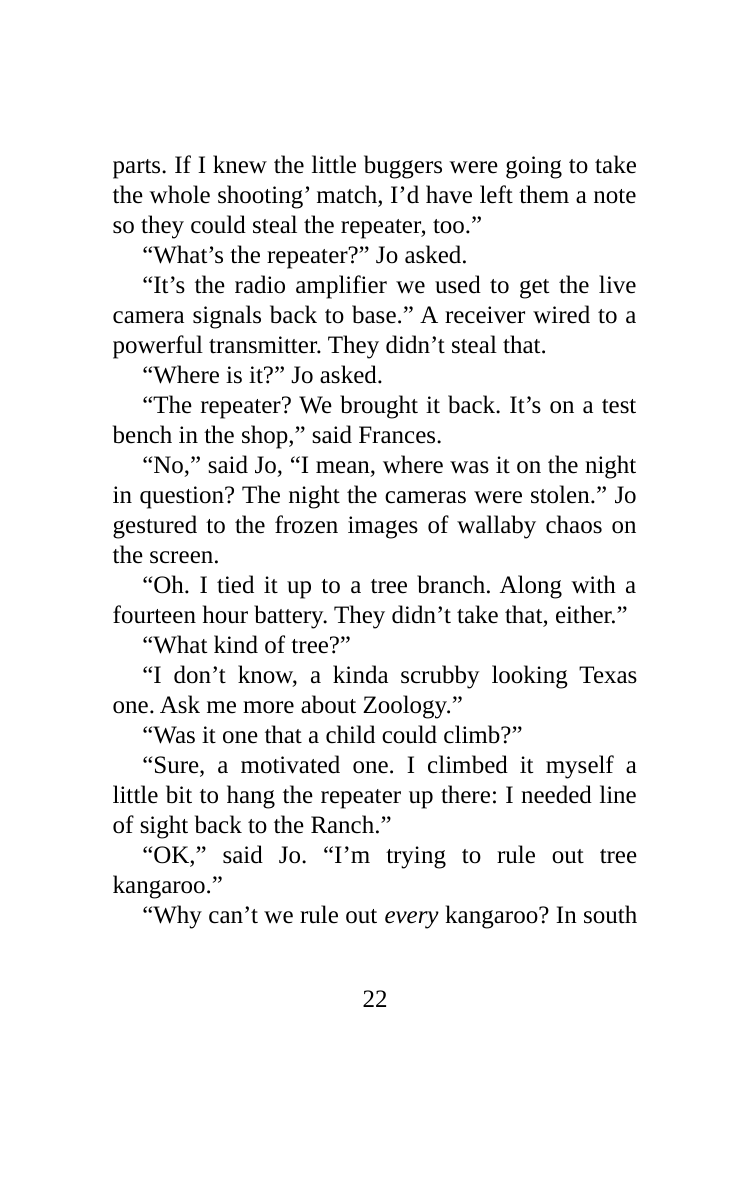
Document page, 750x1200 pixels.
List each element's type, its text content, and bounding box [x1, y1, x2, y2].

text “The repeater? We brought it back. It’s on a test bench in the shop,” said Frances. [112, 390, 637, 450]
text parts. If I knew the little buggers were going to take the whole shooting’ match, I’d have left them a note so they could steal the repeater, too.” [112, 150, 637, 240]
text “Oh. I tied it up to a tree branch. Along with a fourteen hour battery. They didn’t take that, either.” [112, 570, 637, 630]
text “Sure, a motivated one. I climbed it myself a little bit to hang the repeater up there: I needed line of sight back to the Ranch.” [112, 750, 637, 840]
text “What’s the repeater?” Jo asked. [112, 240, 637, 270]
text “What kind of tree?” [112, 630, 637, 660]
text “I don’t know, a kinda scrubby looking Texas one. Ask me more about Zoology.” [112, 660, 637, 720]
text “It’s the radio amplifier we used to get the live camera signals back to base.” A receiver wired to a powerful transmitter. They didn’t steal that. [112, 270, 637, 360]
text “Was it one that a child could climb?” [112, 720, 637, 750]
text “Where is it?” Jo asked. [112, 360, 637, 390]
text “Why can’t we rule out every kangaroo? In south [112, 900, 637, 930]
text “No,” said Jo, “I mean, where was it on the night in question? The night the cameras were stolen.” Jo gestured to the frozen images of wallaby chaos on the screen. [112, 450, 637, 570]
text “OK,” said Jo. “I’m trying to rule out tree kangaroo.” [112, 840, 637, 900]
